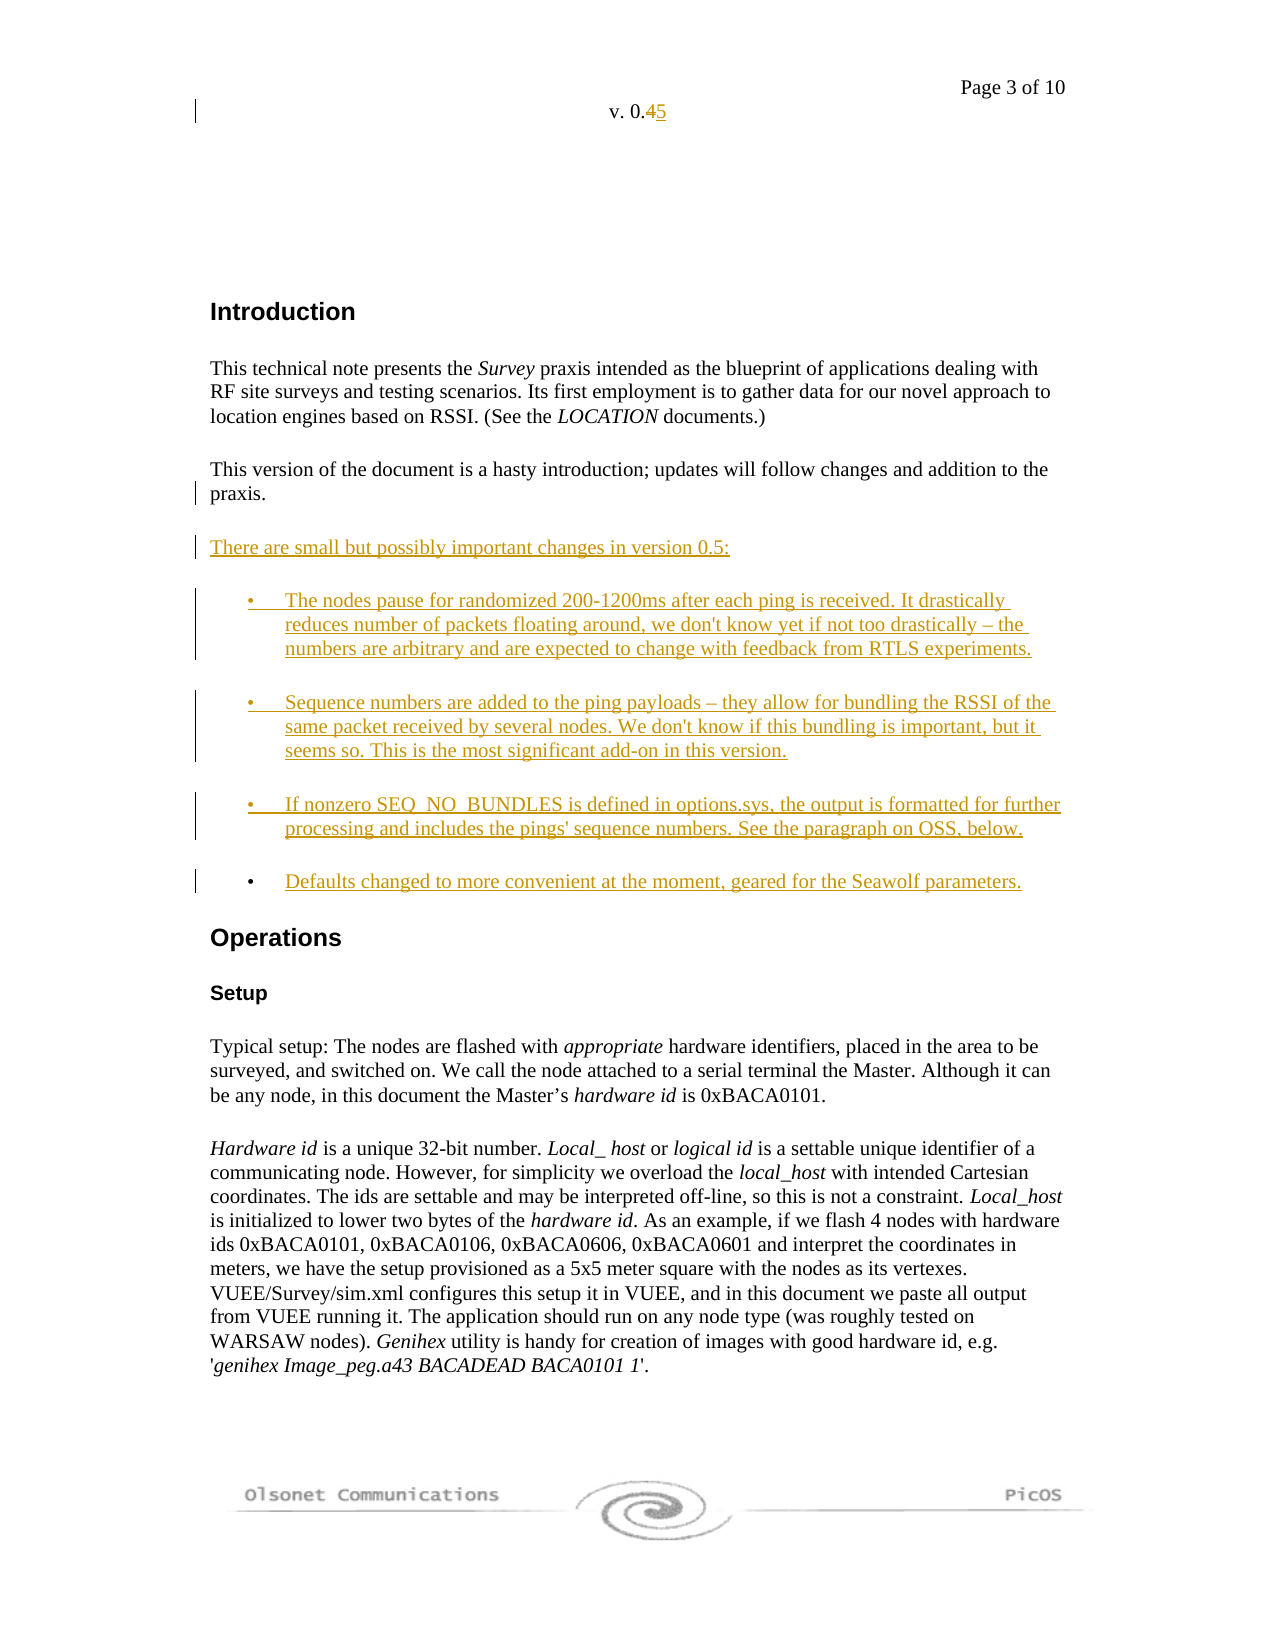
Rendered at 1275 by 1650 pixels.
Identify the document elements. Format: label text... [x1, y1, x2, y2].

subtitle Operations [210, 923, 1065, 951]
subtitle Introduction [210, 297, 1065, 326]
subtitle Setup [210, 981, 1065, 1005]
list Sequence numbers are added to the ping payloads – they allow for bundling the RSSI of the same packet received by several nodes. We don't know if this bundling is important, but it seems so. This is the most significant add-on in this version. [247, 690, 1065, 762]
list Defaults changed to more convenient at the moment, geared for the Seawolf parameters. [247, 869, 1065, 893]
text Hardware id is a unique 32-bit number. Local_ host or logical id is a settable unique identifier of a communicating node. However, for simplicity we overload the local_host with intended Cartesian coordinates. The ids are settable and may be interpreted off-line, so this is not a constraint. Local_host is initialized to lower two bytes of the hardware id. As an example, if we flash 4 nodes with hardware ids 0xBACA0101, 0xBACA0106, 0xBACA0606, 0xBACA0601 and interpret the coordinates in meters, we have the setup provisioned as a 5x5 meter square with the nodes as its vertexes. VUEE/Survey/sim.xml configures this setup it in VUEE, and in this document we paste all output from VUEE running it. The application should run on any node type (was roughly tested on WARSAW nodes). Genihex utility is handy for creation of images with good hardware id, e.g. 'genihex Image_peg.a43 BACADEAD BACA0101 1'. [210, 1136, 1065, 1377]
text Typical setup: The nodes are flashed with appropriate hardware identifiers, placed in the area to be surveyed, and switched on. We call the node attached to a serial terminal the Master. Although it can be any node, in this document the Master’s hardware id is 0xBACA0101. [210, 1034, 1065, 1107]
text There are small but possibly important changes in version 0.5: [210, 535, 1065, 559]
list If nonzero SEQ_NO_BUNDLES is defined in options.sys, the output is formatted for further processing and includes the pings' sequence numbers. See the paragraph on OSS, below. [247, 792, 1065, 840]
text This technical note presents the Survey praxis intended as the blueprint of applications dealing with RF site surveys and testing scenarios. Its first employment is to gather data for our novel approach to location engines based on RSSI. (See the LOCATION documents.) [210, 355, 1065, 428]
list The nodes pause for randomized 200-1200ms after each ping is received. It drastically reduces number of packets floating around, we don't know yet if not too drastically – the numbers are arbitrary and are expected to change with feedback from RTLS experiments. [247, 588, 1065, 660]
picture [226, 1464, 1094, 1566]
text This version of the document is a hasty introduction; updates will follow changes and addition to the praxis. [210, 457, 1065, 505]
